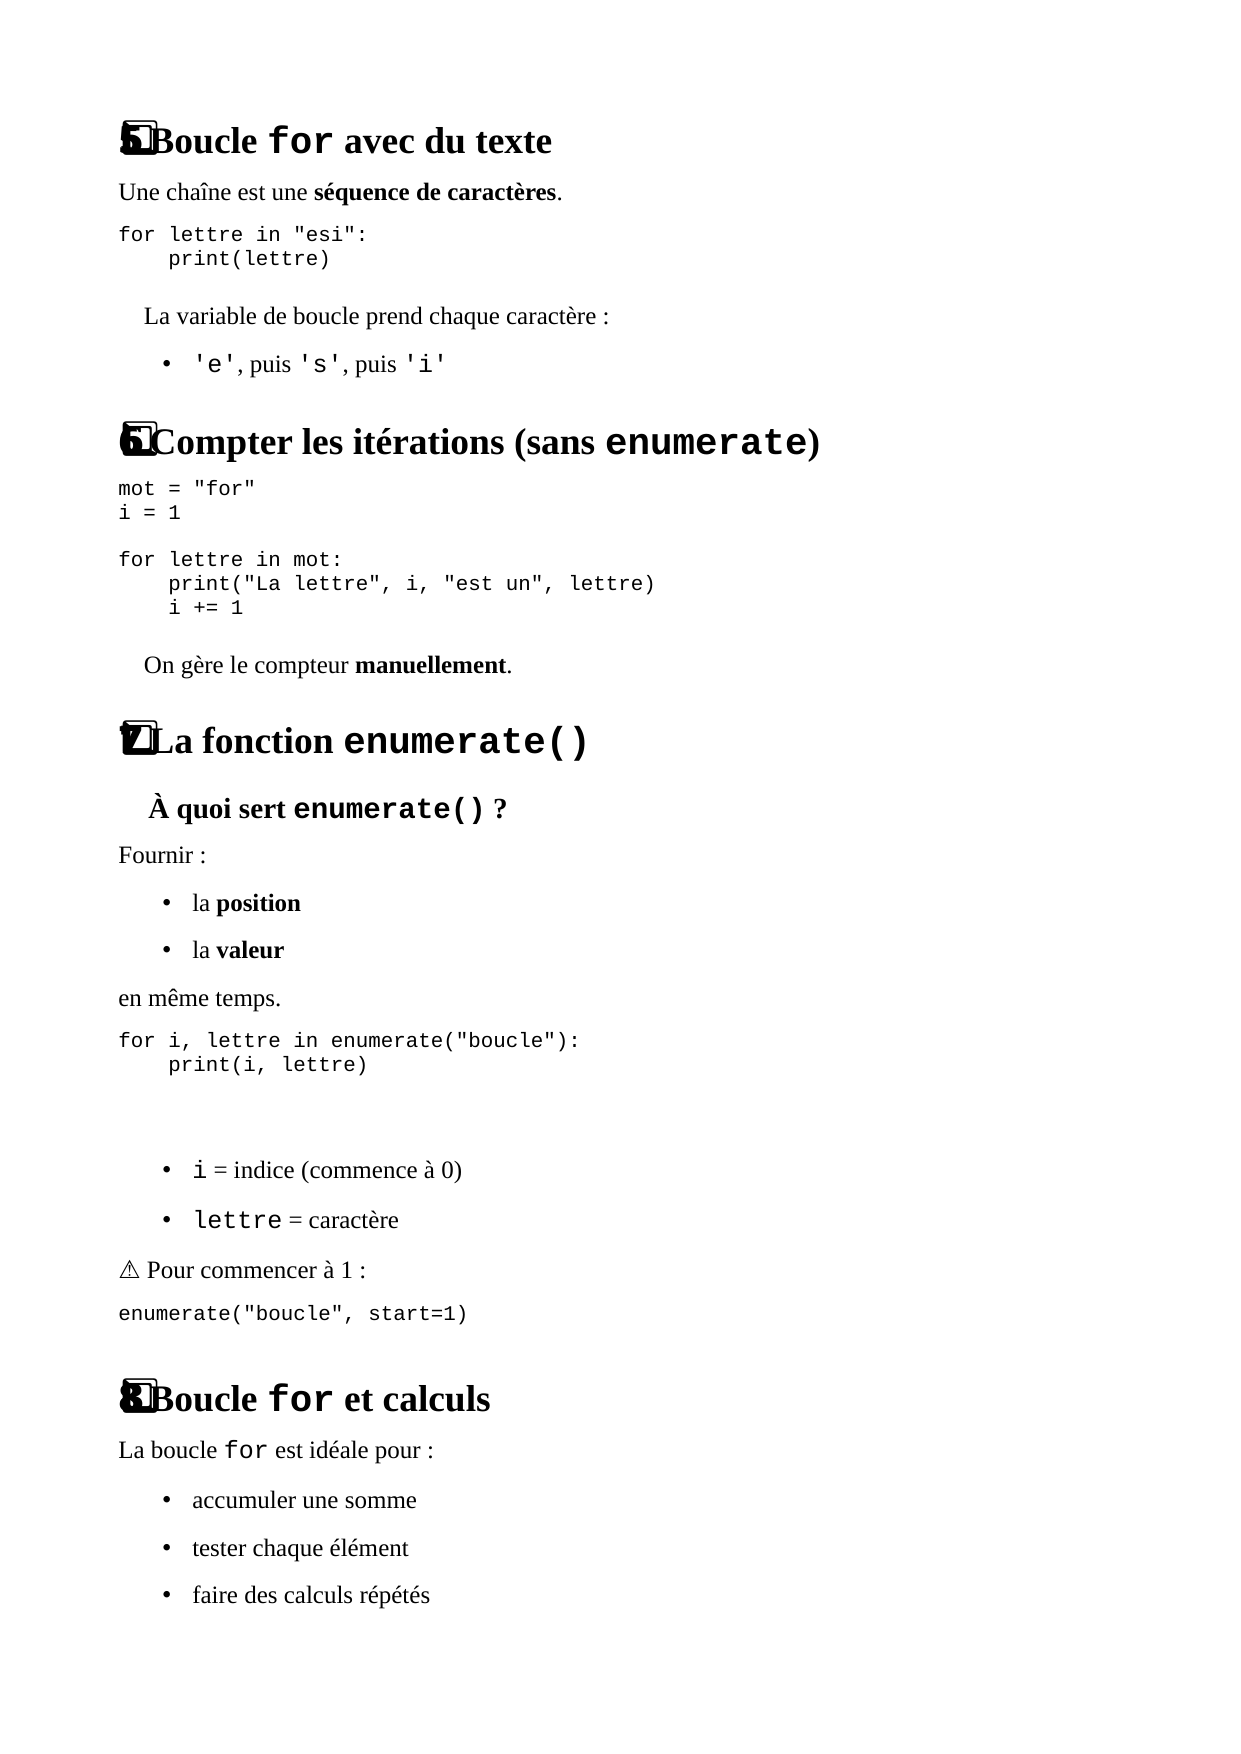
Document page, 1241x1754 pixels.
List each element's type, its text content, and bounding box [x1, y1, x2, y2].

text mot = "for" [118, 478, 1122, 502]
text enumerate("boucle", start=1) [118, 1302, 1122, 1326]
text 🧠 On gère le compteur manuellement. [118, 650, 1122, 678]
subtitle 5️⃣ Boucle for avec du texte [118, 118, 1122, 164]
subtitle 6️⃣ Compter les itérations (sans enumerate) [118, 420, 1122, 466]
text ⚠️ Pour commencer à 1 : [118, 1255, 1122, 1284]
text print("La lettre", i, "est un", lettre) [118, 573, 1122, 597]
text i += 1 [118, 597, 1122, 620]
list la valeur [162, 935, 1122, 964]
text Une chaîne est une séquence de caractères. [118, 177, 1122, 206]
list faire des calculs répétés [162, 1580, 1122, 1609]
list tester chaque élément [162, 1533, 1122, 1562]
text Fournir : [118, 840, 1122, 869]
list accumuler une somme [162, 1485, 1122, 1514]
text 🧠 [118, 1107, 1122, 1136]
list la position [162, 888, 1122, 916]
text for lettre in mot: [118, 549, 1122, 573]
text en même temps. [118, 983, 1122, 1012]
text i = 1 [118, 502, 1122, 526]
text print(lettre) [118, 248, 1122, 272]
list i = indice (commence à 0) [162, 1155, 1122, 1186]
subtitle 🔹 À quoi sert enumerate() ? [118, 792, 1122, 828]
text print(i, lettre) [118, 1054, 1122, 1078]
text for i, lettre in enumerate("boucle"): [118, 1031, 1122, 1054]
text for lettre in "esi": [118, 224, 1122, 248]
list lettre = caractère [162, 1205, 1122, 1236]
subtitle 7️⃣ La fonction enumerate() [118, 718, 1122, 764]
subtitle 8️⃣ Boucle for et calculs [118, 1376, 1122, 1423]
text 🧠 La variable de boucle prend chaque caractère : [118, 301, 1122, 330]
list 'e', puis 's', puis 'i' [162, 349, 1122, 380]
text La boucle for est idéale pour : [118, 1435, 1122, 1466]
